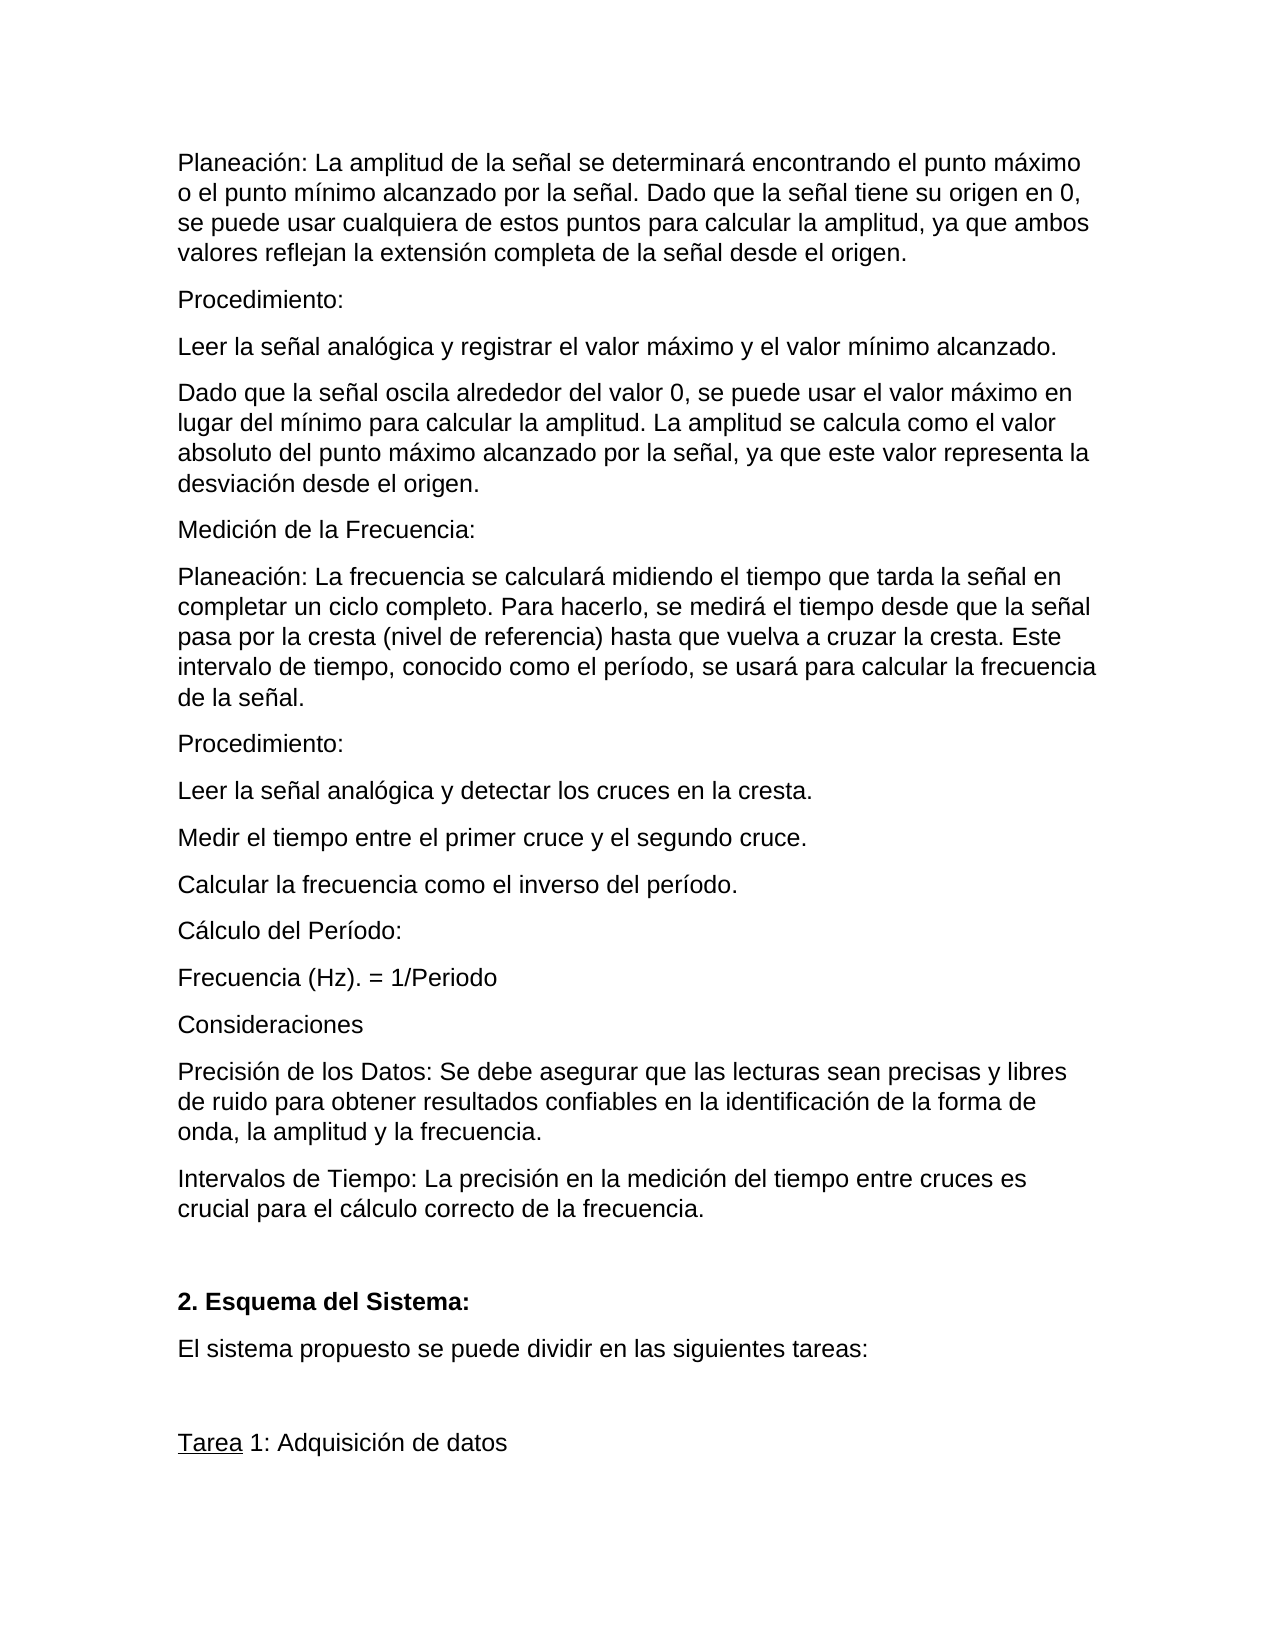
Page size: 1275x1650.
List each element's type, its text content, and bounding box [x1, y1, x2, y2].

text Dado que la señal oscila alrededor del valor 0, se puede usar el valor máximo en lugar del mínimo para calcular la amplitud. La amplitud se calcula como el valor absoluto del punto máximo alcanzado por la señal, ya que este valor representa la desviación desde el origen. [177, 378, 1098, 497]
text Planeación: La frecuencia se calculará midiendo el tiempo que tarda la señal en completar un ciclo completo. Para hacerlo, se medirá el tiempo desde que la señal pasa por la cresta (nivel de referencia) hasta que vuelva a cruzar la cresta. Este intervalo de tiempo, conocido como el período, se usará para calcular la frecuencia de la señal. [177, 562, 1098, 711]
text Procedimiento: [177, 729, 1098, 758]
text Consideraciones [177, 1010, 1098, 1039]
text Medición de la Frecuencia: [177, 515, 1098, 544]
text Planeación: La amplitud de la señal se determinará encontrando el punto máximo o el punto mínimo alcanzado por la señal. Dado que la señal tiene su origen en 0, se puede usar cualquiera de estos puntos para calcular la amplitud, ya que ambos valores reflejan la extensión completa de la señal desde el origen. [177, 148, 1098, 267]
text Leer la señal analógica y registrar el valor máximo y el valor mínimo alcanzado. [177, 331, 1098, 360]
text El sistema propuesto se puede dividir en las siguientes tareas: [177, 1334, 1098, 1363]
text Calcular la frecuencia como el inverso del período. [177, 869, 1098, 898]
text Intervalos de Tiempo: La precisión en la medición del tiempo entre cruces es crucial para el cálculo correcto de la frecuencia. [177, 1164, 1098, 1222]
text Precisión de los Datos: Se debe asegurar que las lecturas sean precisas y libres de ruido para obtener resultados confiables en la identificación de la forma de onda, la amplitud y la frecuencia. [177, 1057, 1098, 1146]
text Procedimiento: [177, 285, 1098, 313]
text Leer la señal analógica y detectar los cruces en la cresta. [177, 776, 1098, 805]
text Tarea 1: Adquisición de datos [177, 1428, 1098, 1456]
text Frecuencia (Hz). = 1/Periodo [177, 963, 1098, 992]
text 2. Esquema del Sistema: [177, 1287, 1098, 1316]
text Cálculo del Período: [177, 916, 1098, 945]
text Medir el tiempo entre el primer cruce y el segundo cruce. [177, 823, 1098, 852]
